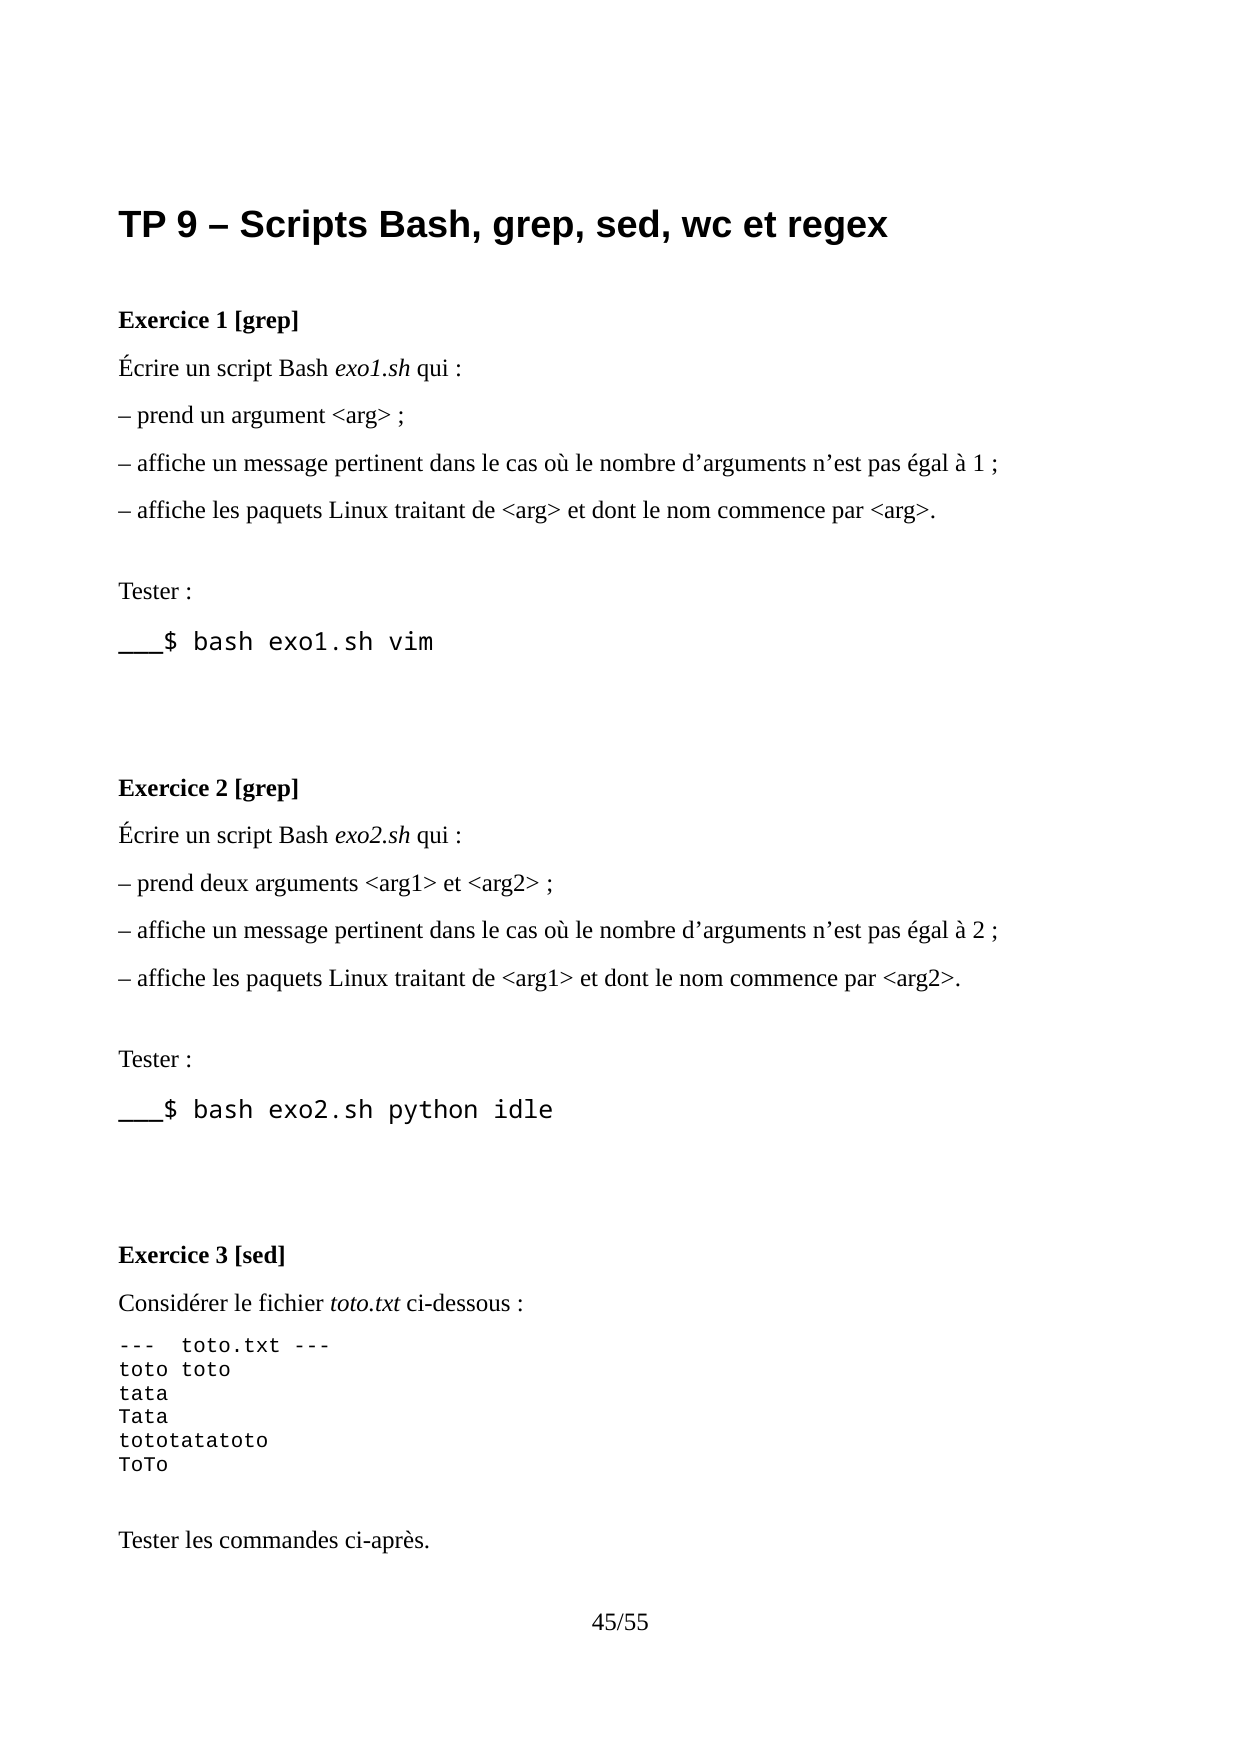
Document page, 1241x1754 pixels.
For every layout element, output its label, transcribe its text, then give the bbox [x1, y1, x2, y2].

text Tester : [118, 1011, 1122, 1072]
text Tester : [118, 543, 1122, 605]
text toto toto [118, 1359, 1122, 1383]
text ___$ bash exo2.sh python idle [118, 1091, 1122, 1125]
text Considérer le fichier toto.txt ci-dessous : [118, 1288, 1122, 1317]
text Écrire un script Bash exo1.sh qui : [118, 353, 1122, 381]
text – prend deux arguments <arg1> et <arg2> ; [118, 868, 1122, 897]
text tata [118, 1383, 1122, 1406]
text – affiche les paquets Linux traitant de <arg1> et dont le nom commence par <arg2>. [118, 963, 1122, 992]
text Écrire un script Bash exo2.sh qui : [118, 820, 1122, 849]
text ToTo [118, 1454, 1122, 1477]
text – affiche un message pertinent dans le cas où le nombre d’arguments n’est pas égal à 1 ; [118, 448, 1122, 477]
text – affiche les paquets Linux traitant de <arg> et dont le nom commence par <arg>. [118, 496, 1122, 524]
text – prend un argument <arg> ; [118, 400, 1122, 429]
text Tester les commandes ci-après. [118, 1525, 1122, 1554]
text – affiche un message pertinent dans le cas où le nombre d’arguments n’est pas égal à 2 ; [118, 916, 1122, 944]
text --- toto.txt --- [118, 1336, 1122, 1359]
text Exercice 2 [grep] [118, 773, 1122, 801]
text tototatatoto [118, 1430, 1122, 1454]
text Exercice 3 [sed] [118, 1240, 1122, 1269]
text Exercice 1 [grep] [118, 305, 1122, 334]
text ___$ bash exo1.sh vim [118, 624, 1122, 658]
text Tata [118, 1406, 1122, 1430]
subtitle TP 9 – Scripts Bash, grep, sed, wc et regex [118, 201, 1122, 245]
